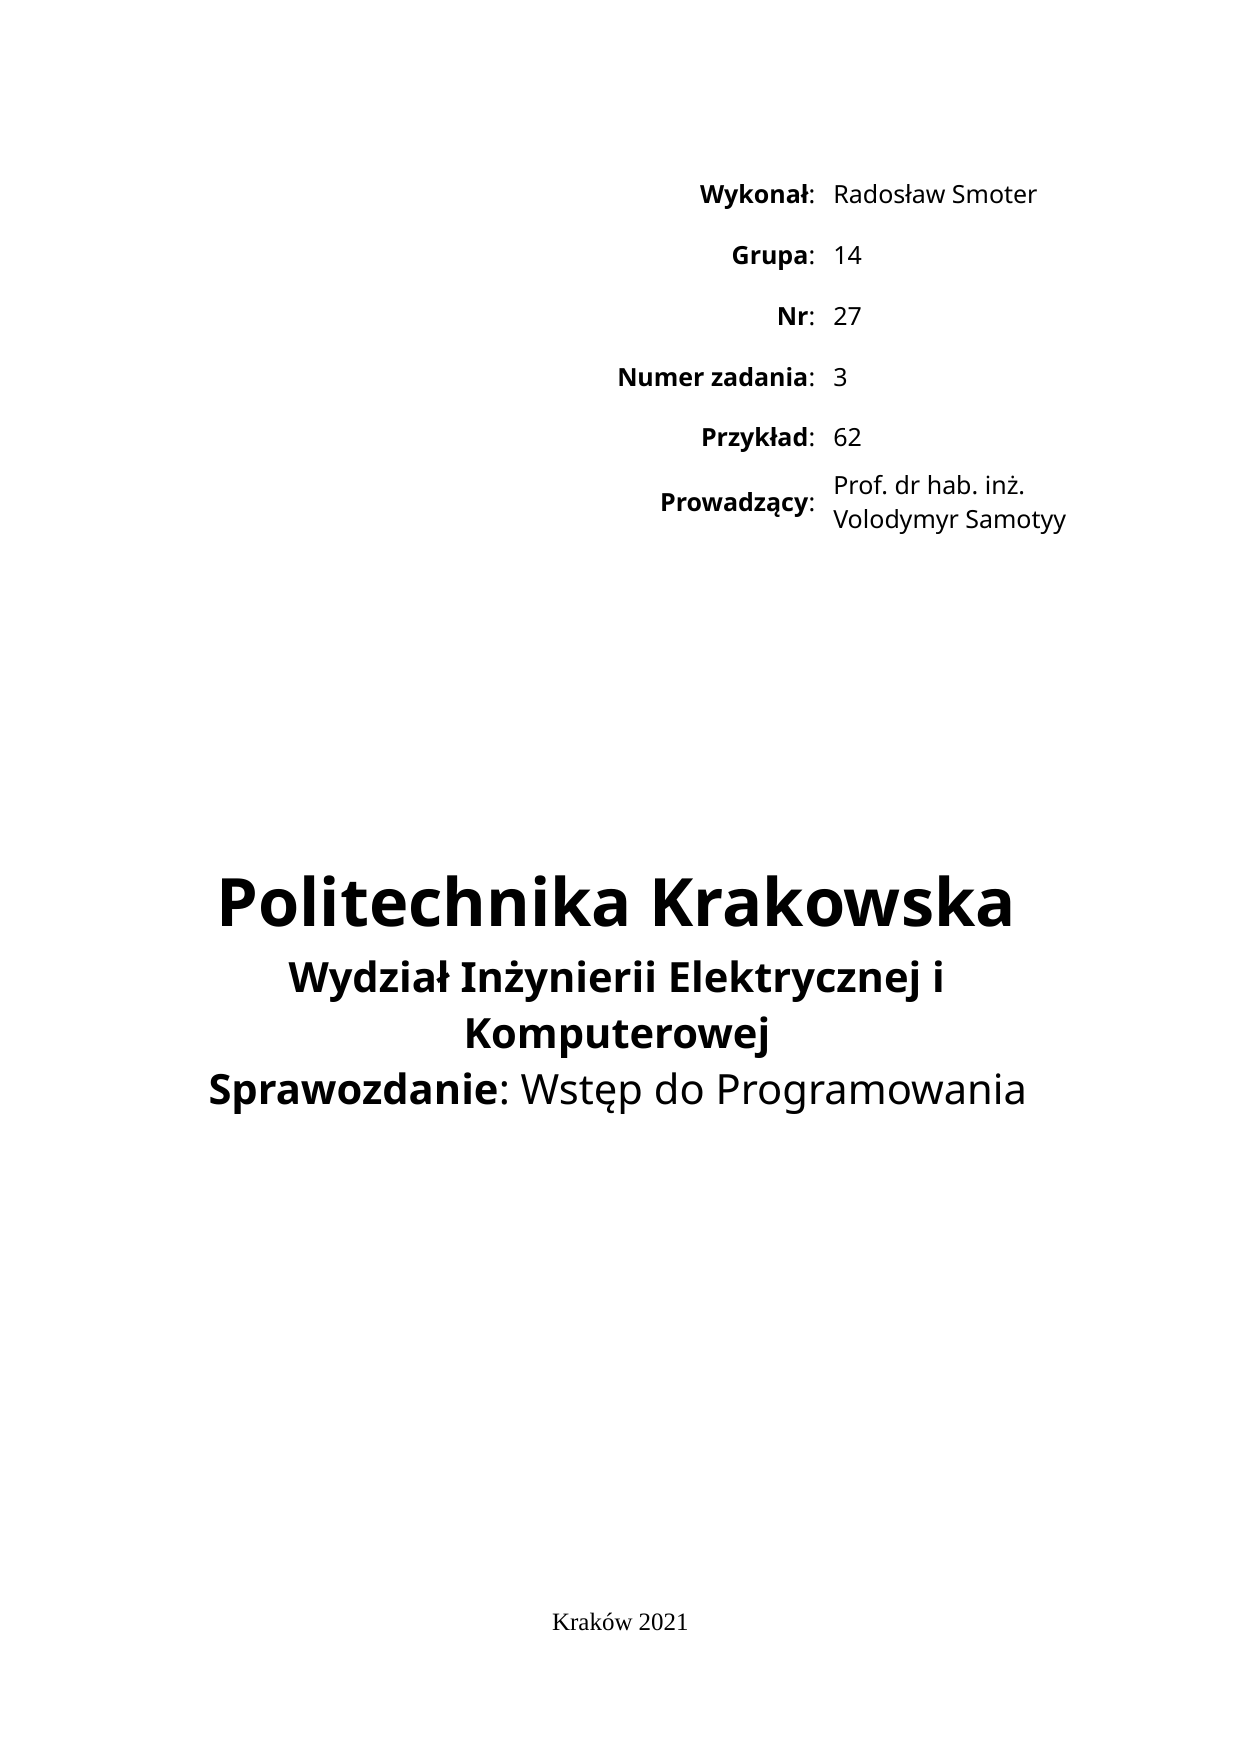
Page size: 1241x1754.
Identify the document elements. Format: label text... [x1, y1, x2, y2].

table_cell Grupa: [118, 224, 815, 285]
table_cell [815, 224, 833, 285]
table_cell Prof. dr hab. inż. Volodymyr Samotyy [833, 468, 1123, 536]
table_header [815, 163, 833, 224]
table_cell Nr: [118, 285, 815, 346]
table_cell [815, 346, 833, 407]
table_cell [815, 468, 833, 536]
table_cell 14 [833, 224, 1123, 285]
table_cell Numer zadania: [118, 346, 815, 407]
table_cell 62 [833, 407, 1123, 468]
table_cell 3 [833, 346, 1123, 407]
table_cell Przykład: [118, 407, 815, 468]
table_cell Prowadzący: [118, 468, 815, 536]
table_header Wykonał: [118, 163, 815, 224]
table_cell [815, 407, 833, 468]
table_header Radosław Smoter [833, 163, 1123, 224]
table_cell [815, 285, 833, 346]
table_cell 27 [833, 285, 1123, 346]
